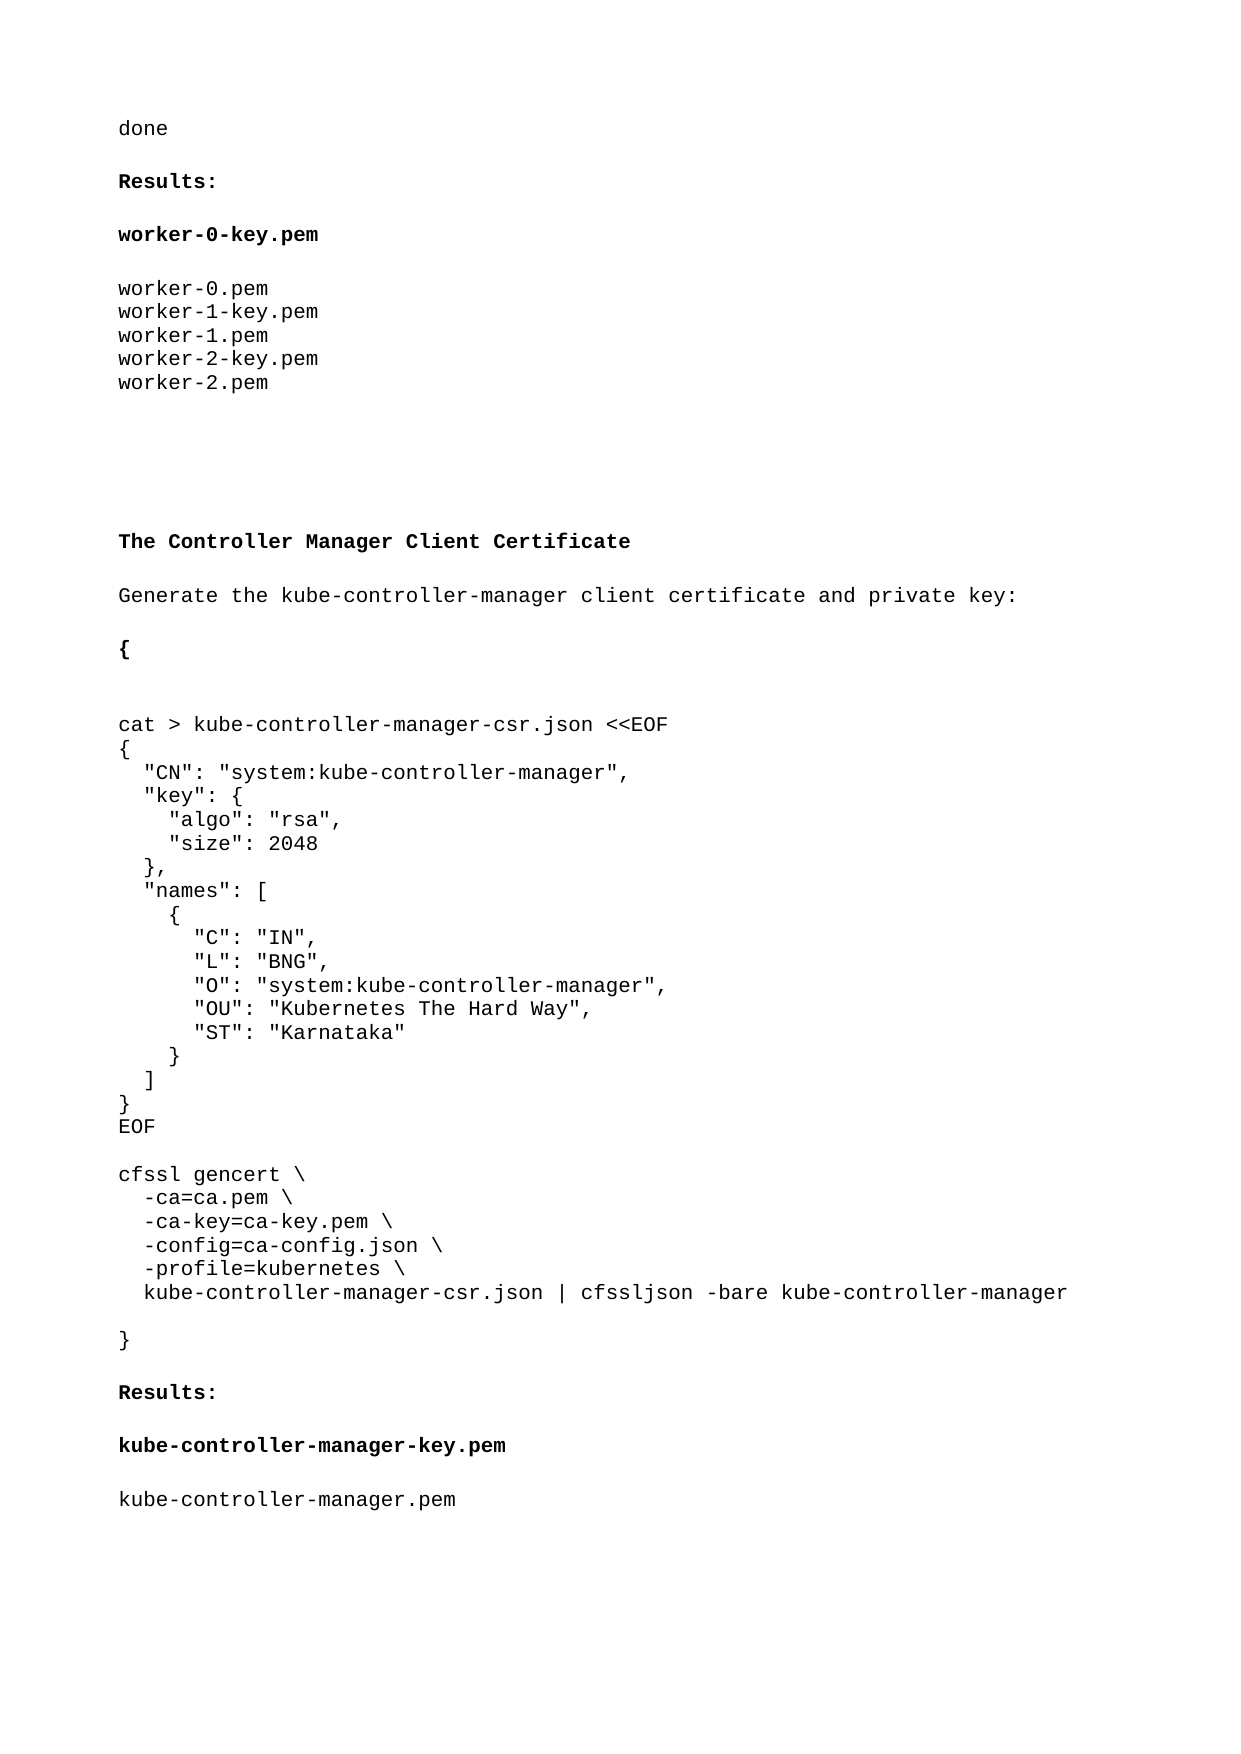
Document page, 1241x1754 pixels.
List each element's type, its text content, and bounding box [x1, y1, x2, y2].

text worker-2-key.pem [118, 348, 1122, 372]
text kube-controller-manager-csr.json | cfssljson -bare kube-controller-manager [118, 1282, 1122, 1306]
text worker-2.pem [118, 372, 1122, 396]
text "C": "IN", [118, 927, 1122, 951]
text "ST": "Karnataka" [118, 1022, 1122, 1046]
text } [118, 1329, 1122, 1353]
text "CN": "system:kube-controller-manager", [118, 762, 1122, 785]
text kube-controller-manager-key.pem [118, 1436, 1122, 1459]
text "names": [ [118, 880, 1122, 904]
text ] [118, 1069, 1122, 1093]
text }, [118, 856, 1122, 880]
text done [118, 118, 1122, 142]
text { [118, 904, 1122, 927]
text "key": { [118, 785, 1122, 809]
text worker-0.pem [118, 277, 1122, 301]
text } [118, 1046, 1122, 1069]
text "size": 2048 [118, 833, 1122, 856]
text cfssl gencert \ [118, 1164, 1122, 1187]
text kube-controller-manager.pem [118, 1489, 1122, 1512]
text "OU": "Kubernetes The Hard Way", [118, 998, 1122, 1022]
text EOF [118, 1116, 1122, 1140]
text "algo": "rsa", [118, 809, 1122, 833]
text "L": "BNG", [118, 951, 1122, 974]
text -ca-key=ca-key.pem \ [118, 1211, 1122, 1235]
text -profile=kubernetes \ [118, 1258, 1122, 1282]
text -ca=ca.pem \ [118, 1187, 1122, 1211]
text Results: [118, 1382, 1122, 1406]
text cat > kube-controller-manager-csr.json <<EOF [118, 714, 1122, 738]
text worker-0-key.pem [118, 224, 1122, 248]
text Generate the kube-controller-manager client certificate and private key: [118, 584, 1122, 608]
text Results: [118, 171, 1122, 195]
text { [118, 638, 1122, 661]
text -config=ca-config.json \ [118, 1235, 1122, 1258]
text "O": "system:kube-controller-manager", [118, 974, 1122, 998]
text } [118, 1093, 1122, 1116]
text worker-1-key.pem [118, 301, 1122, 325]
text { [118, 738, 1122, 762]
text The Controller Manager Client Certificate [118, 531, 1122, 555]
text worker-1.pem [118, 325, 1122, 348]
